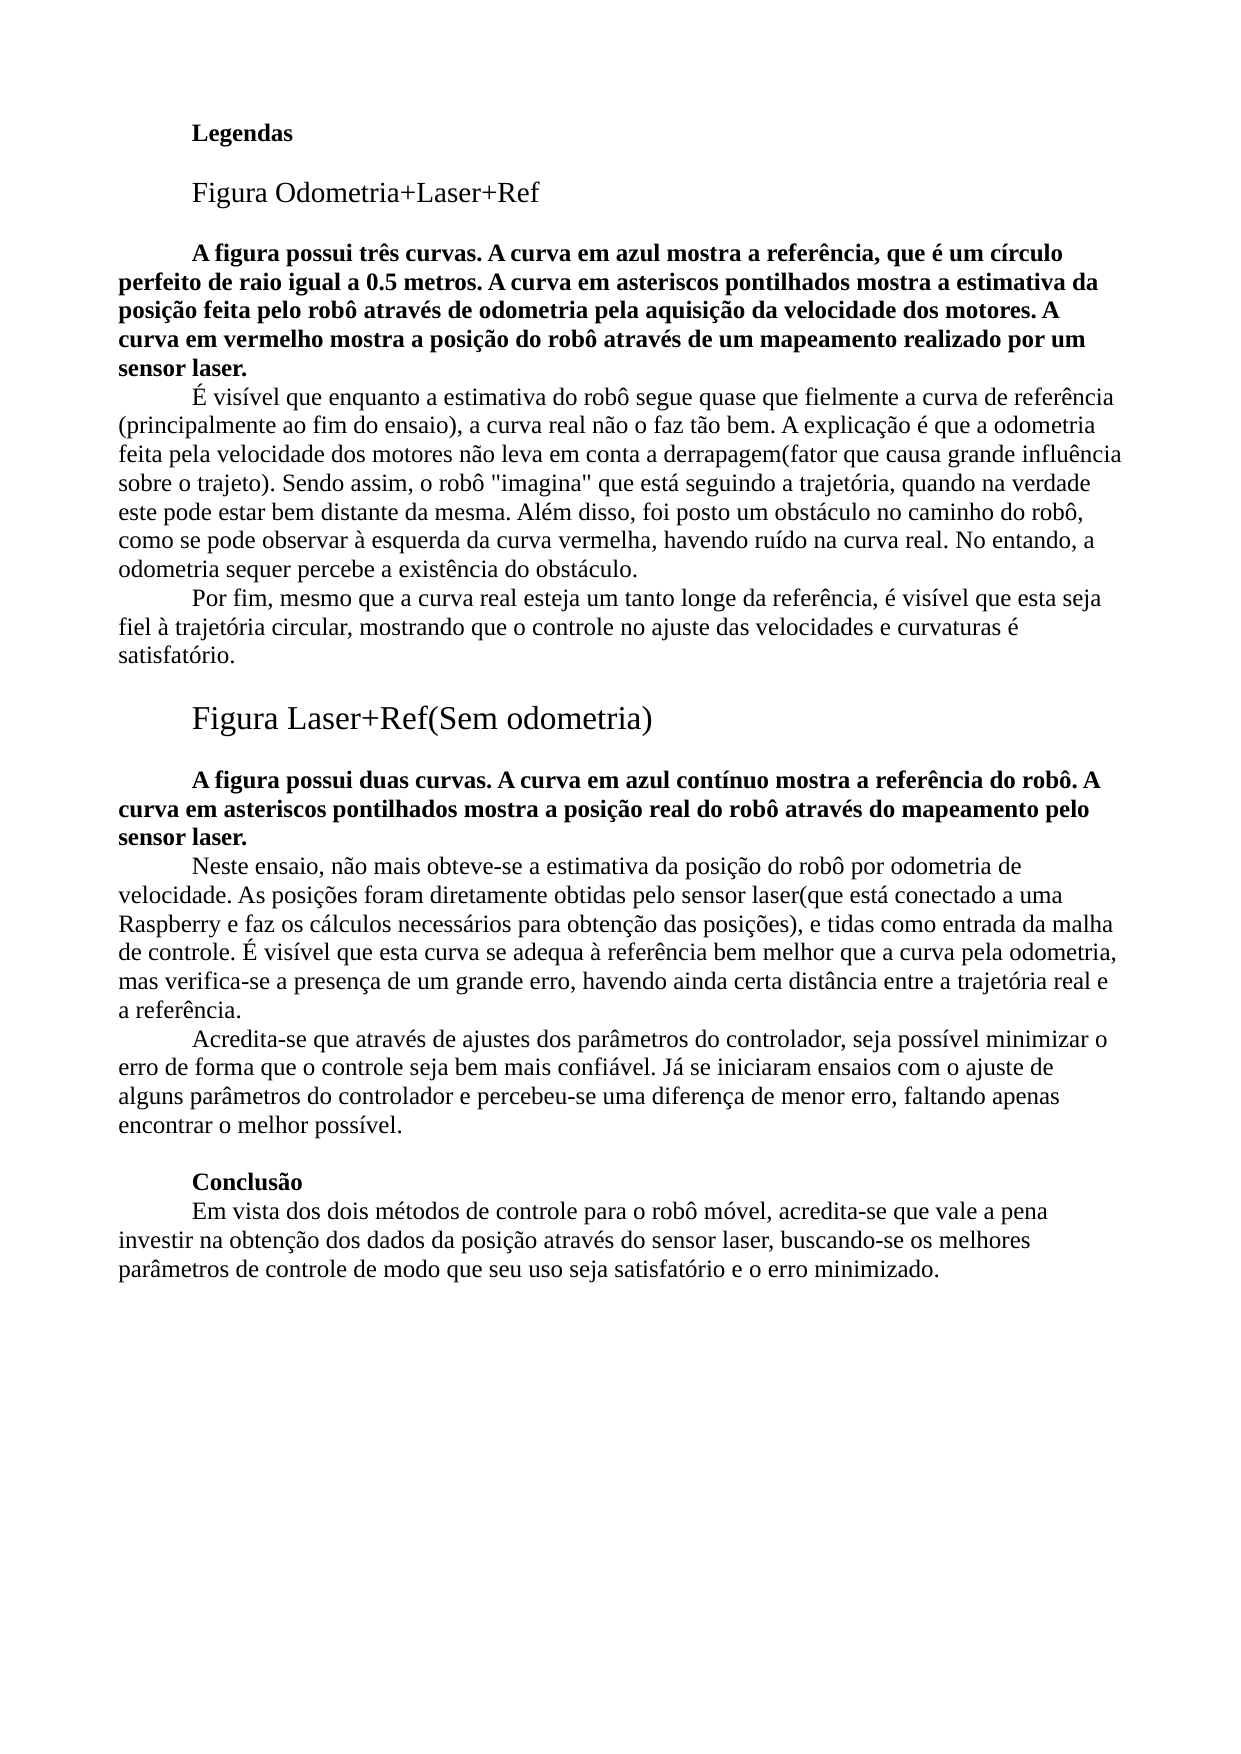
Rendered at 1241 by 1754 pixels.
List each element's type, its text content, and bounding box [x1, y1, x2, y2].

text Por fim, mesmo que a curva real esteja um tanto longe da referência, é visível que esta seja fiel à trajetória circular, mostrando que o controle no ajuste das velocidades e curvaturas é satisfatório. [118, 583, 1122, 669]
text Neste ensaio, não mais obteve-se a estimativa da posição do robô por odometria de velocidade. As posições foram diretamente obtidas pelo sensor laser(que está conectado a uma Raspberry e faz os cálculos necessários para obtenção das posições), e tidas como entrada da malha de controle. É visível que esta curva se adequa à referência bem melhor que a curva pela odometria, mas verifica-se a presença de um grande erro, havendo ainda certa distância entre a trajetória real e a referência. [118, 851, 1122, 1024]
text Figura Laser+Ref(Sem odometria) [118, 698, 1122, 736]
text Conclusão [118, 1167, 1122, 1196]
text Em vista dos dois métodos de controle para o robô móvel, acredita-se que vale a pena investir na obtenção dos dados da posição através do sensor laser, buscando-se os melhores parâmetros de controle de modo que seu uso seja satisfatório e o erro minimizado. [118, 1196, 1122, 1282]
text Acredita-se que através de ajustes dos parâmetros do controlador, seja possível minimizar o erro de forma que o controle seja bem mais confiável. Já se iniciaram ensaios com o ajuste de alguns parâmetros do controlador e percebeu-se uma diferença de menor erro, faltando apenas encontrar o melhor possível. [118, 1024, 1122, 1139]
text Legendas [118, 118, 1122, 147]
text Figura Odometria+Laser+Ref [118, 176, 1122, 209]
text A figura possui duas curvas. A curva em azul contínuo mostra a referência do robô. A curva em asteriscos pontilhados mostra a posição real do robô através do mapeamento pelo sensor laser. [118, 765, 1122, 851]
text É visível que enquanto a estimativa do robô segue quase que fielmente a curva de referência (principalmente ao fim do ensaio), a curva real não o faz tão bem. A explicação é que a odometria feita pela velocidade dos motores não leva em conta a derrapagem(fator que causa grande influência sobre o trajeto). Sendo assim, o robô "imagina" que está seguindo a trajetória, quando na verdade este pode estar bem distante da mesma. Além disso, foi posto um obstáculo no caminho do robô, como se pode observar à esquerda da curva vermelha, havendo ruído na curva real. No entando, a odometria sequer percebe a existência do obstáculo. [118, 382, 1122, 583]
text A figura possui três curvas. A curva em azul mostra a referência, que é um círculo perfeito de raio igual a 0.5 metros. A curva em asteriscos pontilhados mostra a estimativa da posição feita pelo robô através de odometria pela aquisição da velocidade dos motores. A curva em vermelho mostra a posição do robô através de um mapeamento realizado por um sensor laser. [118, 238, 1122, 382]
